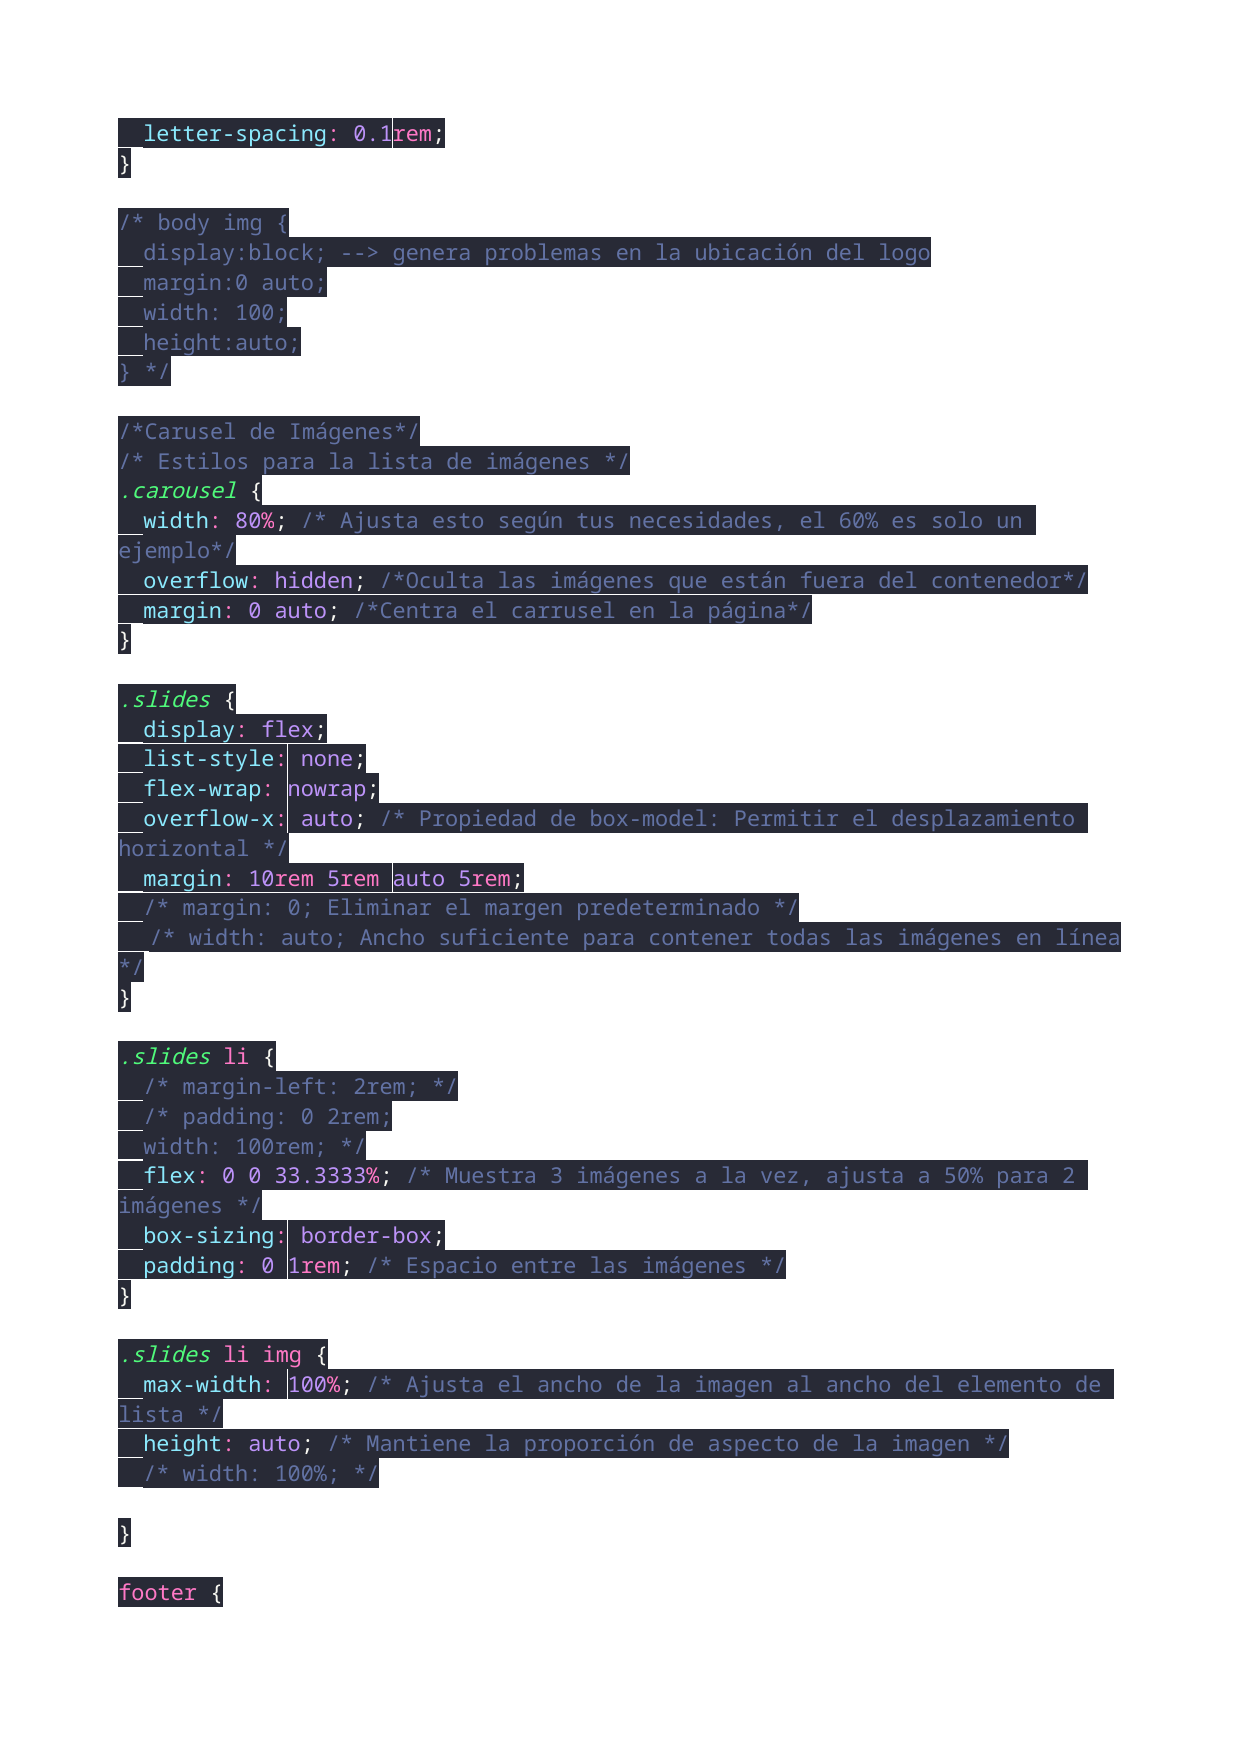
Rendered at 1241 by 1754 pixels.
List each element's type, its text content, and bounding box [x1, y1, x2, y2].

text height: auto; /* Mantiene la proporción de aspecto de la imagen */ [118, 1428, 1122, 1458]
text overflow: hidden; /*Oculta las imágenes que están fuera del contenedor*/ [118, 565, 1122, 594]
text letter-spacing: 0.1rem; [118, 118, 1122, 148]
text .slides li img { [118, 1339, 1122, 1369]
text box-sizing: border-box; [118, 1220, 1122, 1250]
text } [118, 1518, 1122, 1547]
text margin:0 auto; [118, 267, 1122, 297]
text .slides li { [118, 1041, 1122, 1071]
text margin: 0 auto; /*Centra el carrusel en la página*/ [118, 594, 1122, 624]
text margin: 10rem 5rem auto 5rem; [118, 863, 1122, 892]
text width: 80%; /* Ajusta esto según tus necesidades, el 60% es solo un ejemplo*/ [118, 505, 1122, 565]
text overflow-x: auto; /* Propiedad de box-model: Permitir el desplazamiento horizontal */ [118, 803, 1122, 863]
text /* margin: 0; Eliminar el margen predeterminado */ [118, 892, 1122, 922]
text .slides { [118, 684, 1122, 714]
text list-style: none; [118, 743, 1122, 773]
text height:auto; [118, 327, 1122, 356]
text flex-wrap: nowrap; [118, 773, 1122, 803]
text flex: 0 0 33.3333%; /* Muestra 3 imágenes a la vez, ajusta a 50% para 2 imágenes */ [118, 1160, 1122, 1220]
text /* width: auto; Ancho suficiente para contener todas las imágenes en línea */ [118, 922, 1122, 982]
text /* body img { [118, 207, 1122, 237]
text width: 100; [118, 297, 1122, 327]
text } [118, 148, 1122, 178]
text } [118, 624, 1122, 654]
text /* width: 100%; */ [118, 1458, 1122, 1488]
text width: 100rem; */ [118, 1131, 1122, 1160]
text padding: 0 1rem; /* Espacio entre las imágenes */ [118, 1250, 1122, 1279]
text /*Carusel de Imágenes*/ [118, 416, 1122, 446]
text } [118, 982, 1122, 1012]
text /* padding: 0 2rem; [118, 1101, 1122, 1131]
text display:block; --> genera problemas en la ubicación del logo [118, 237, 1122, 267]
text /* Estilos para la lista de imágenes */ [118, 446, 1122, 475]
text /* margin-left: 2rem; */ [118, 1071, 1122, 1101]
text } [118, 1279, 1122, 1309]
text display: flex; [118, 714, 1122, 743]
text max-width: 100%; /* Ajusta el ancho de la imagen al ancho del elemento de lista */ [118, 1369, 1122, 1428]
text } */ [118, 356, 1122, 386]
text .carousel { [118, 475, 1122, 505]
text footer { [118, 1577, 1122, 1607]
